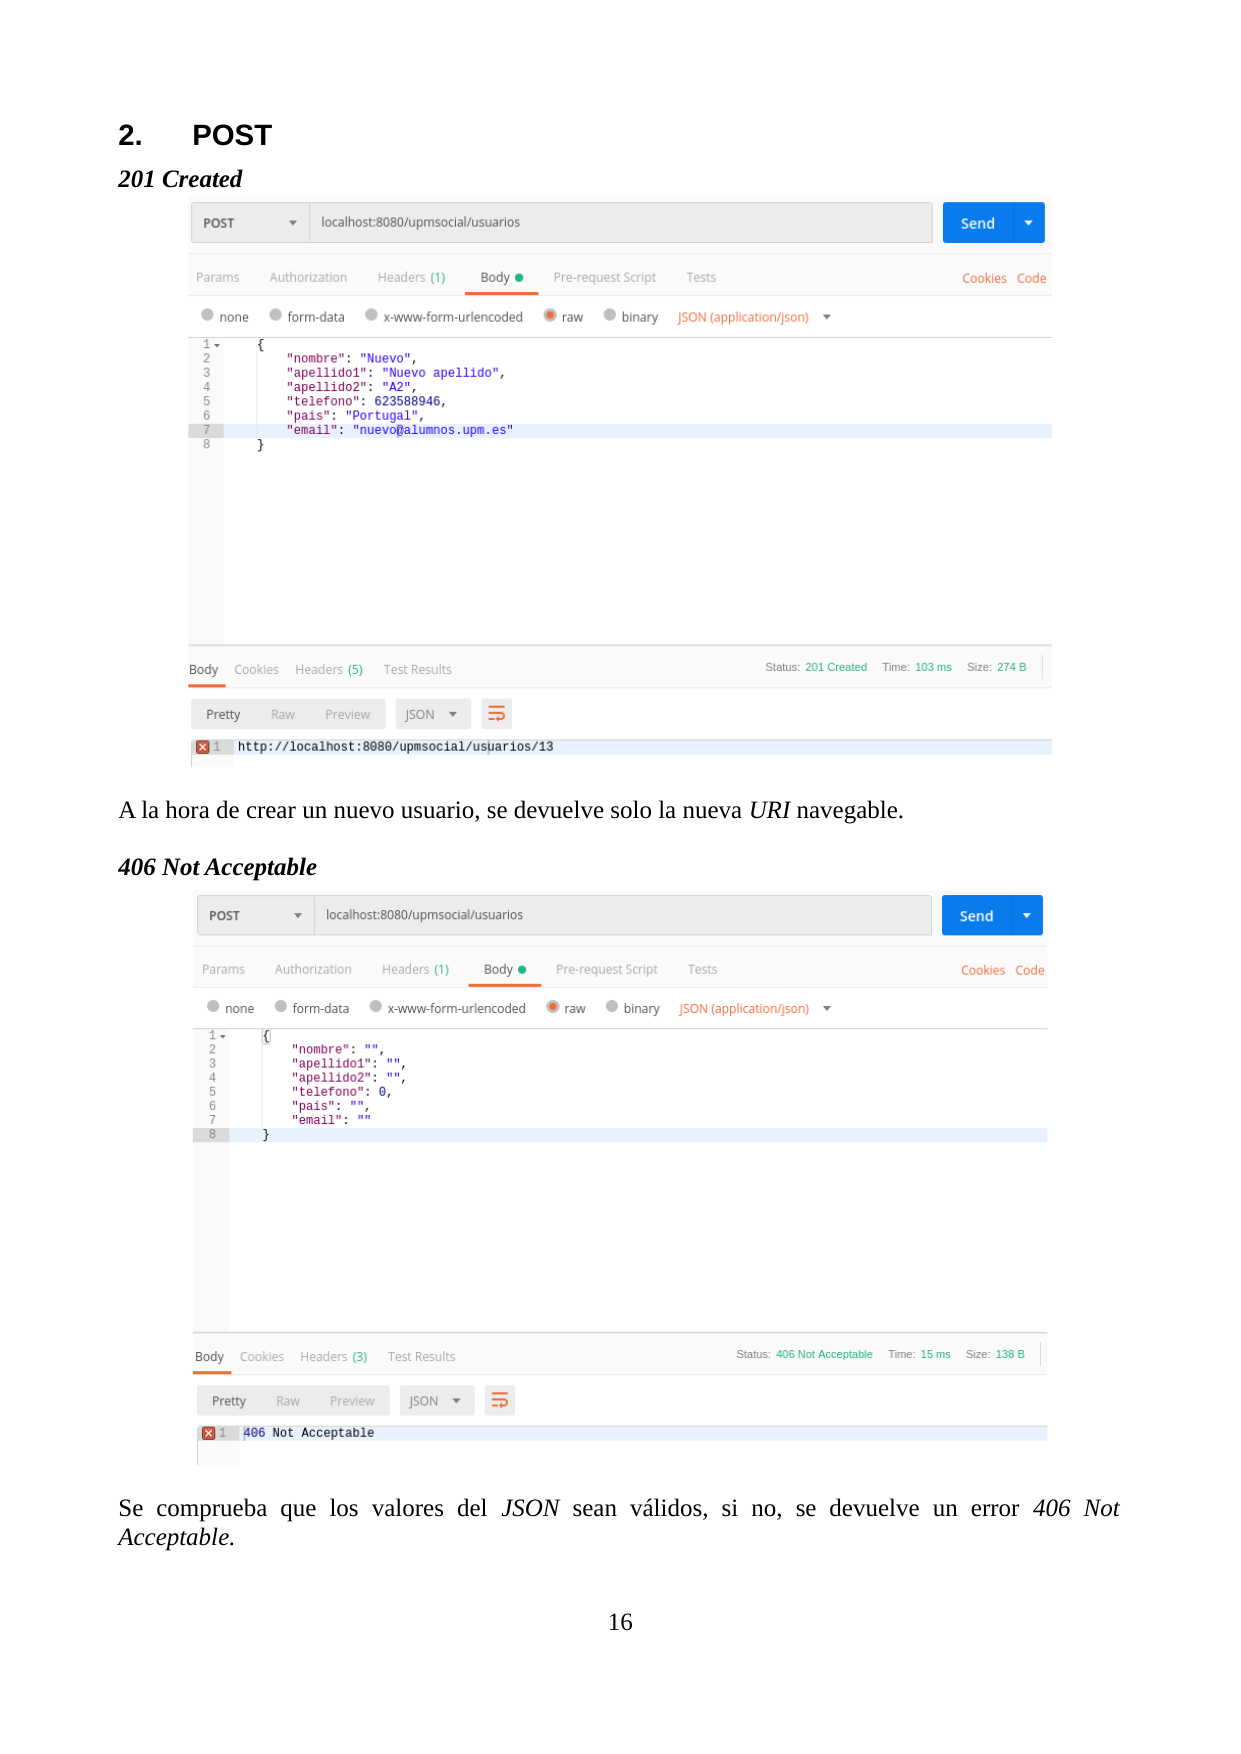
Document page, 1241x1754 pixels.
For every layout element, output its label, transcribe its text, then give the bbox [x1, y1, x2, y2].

picture [188, 195, 1052, 767]
text 201 Created [118, 164, 1122, 193]
picture [192, 890, 1048, 1465]
text 406 Not Acceptable [118, 852, 1122, 881]
subtitle POST [118, 118, 1122, 152]
text Se comprueba que los valores del JSON sean válidos, si no, se devuelve un error 406 Not Acceptable. [118, 1493, 1122, 1551]
text A la hora de crear un nuevo usuario, se devuelve solo la nueva URI navegable. [118, 795, 1122, 824]
